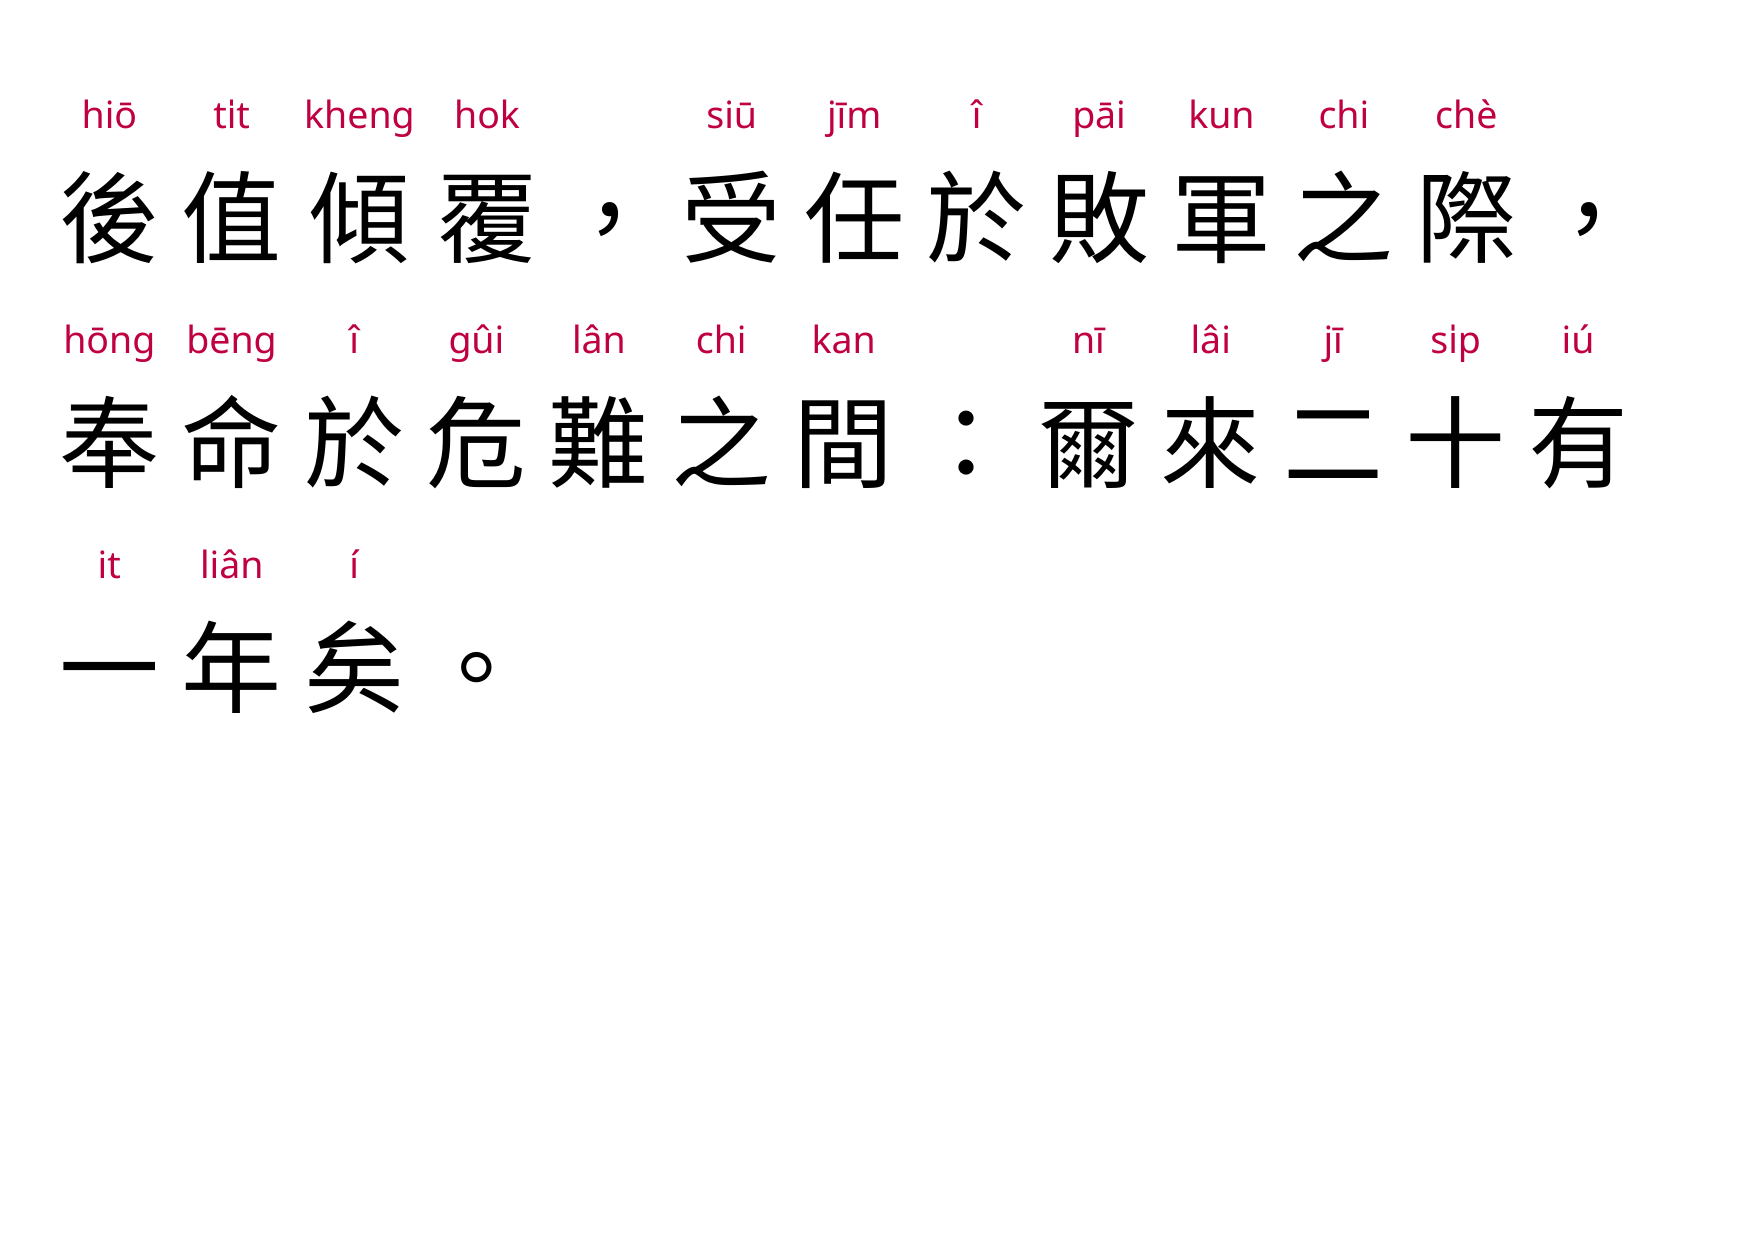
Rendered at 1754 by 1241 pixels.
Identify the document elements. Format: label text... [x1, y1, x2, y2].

text 後hiō 值ti̍t 傾kheng 覆hok ， 受siū 任jīm 於î 敗pāi 軍kun 之chi 際chè ， 奉hōng 命bēng 於î 危gûi 難lân 之chi 間kan ： 爾nī 來lâi 二jī 十si̍p 有iú 一it 年liân 矣í 。 [59, 88, 1695, 734]
